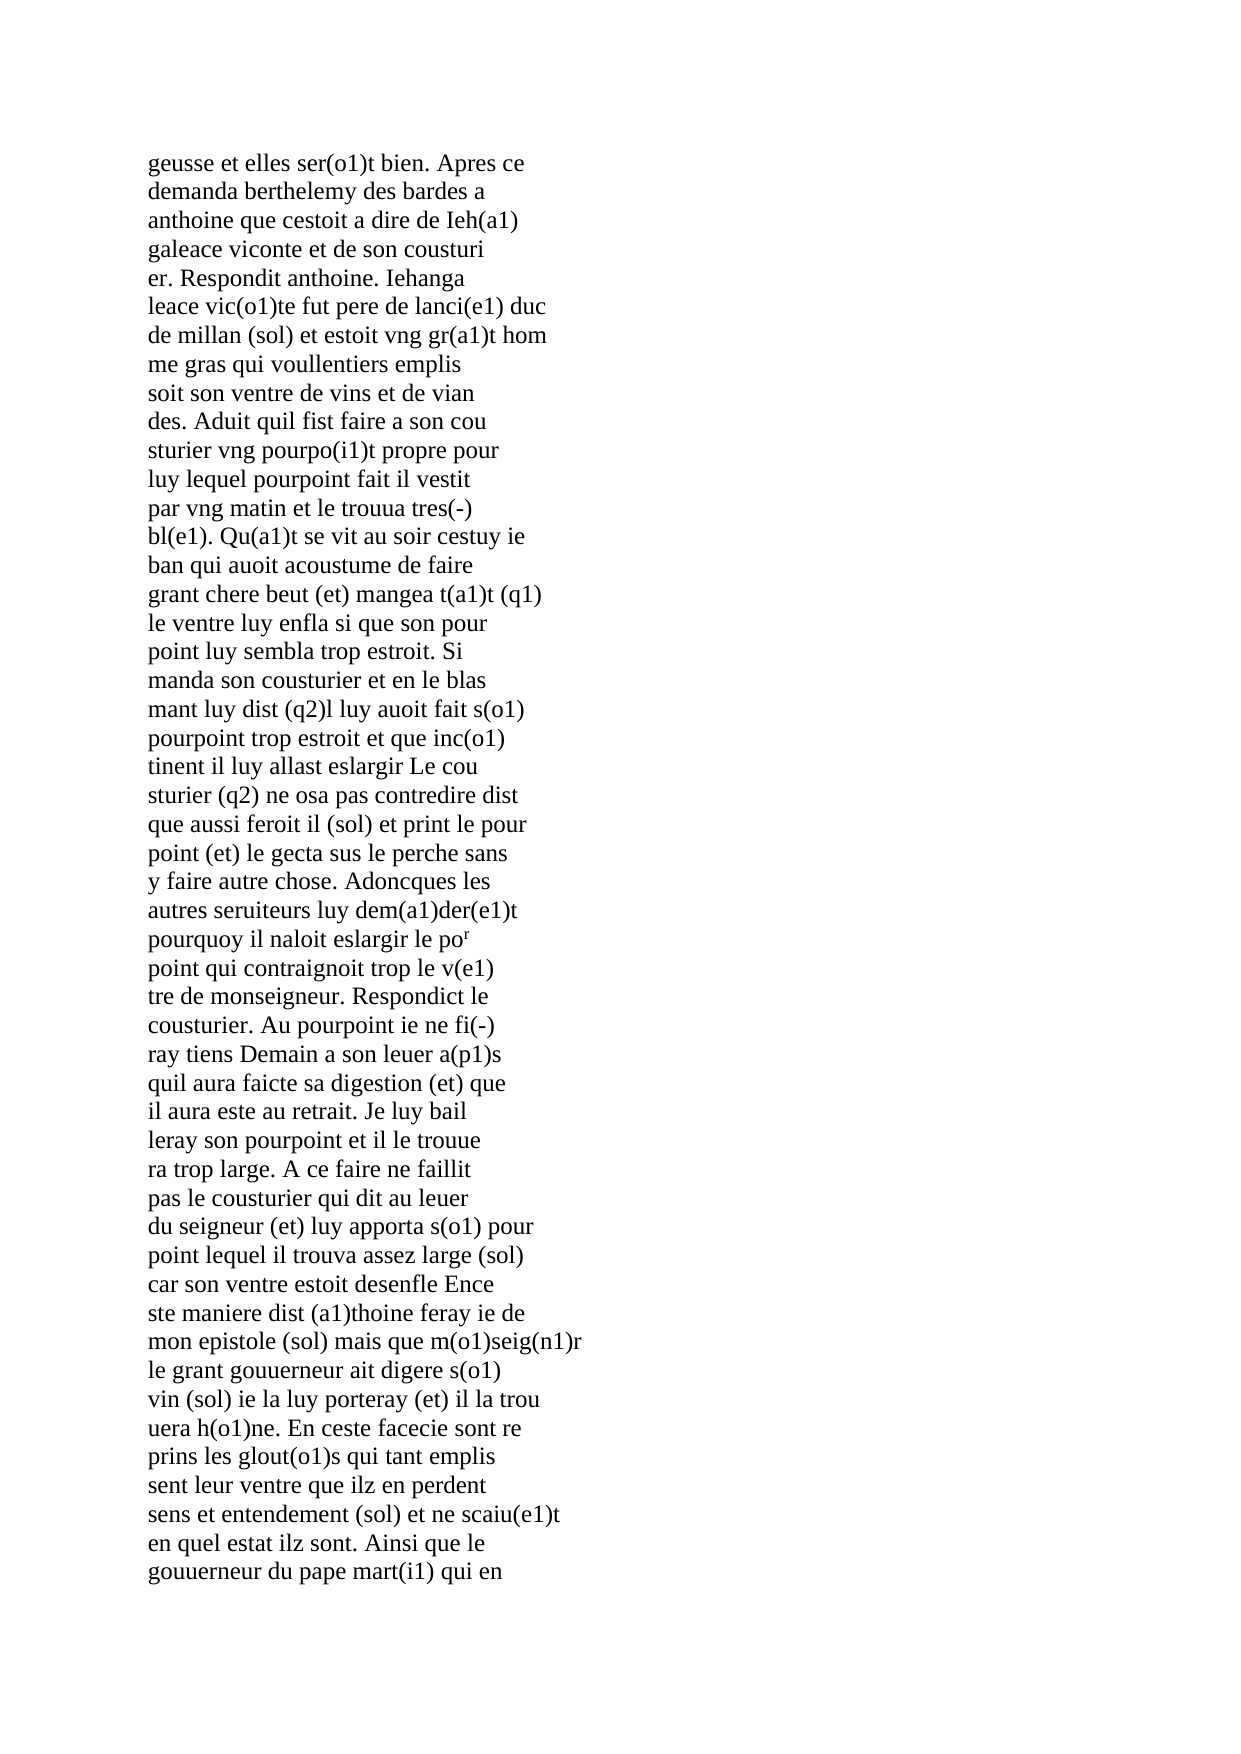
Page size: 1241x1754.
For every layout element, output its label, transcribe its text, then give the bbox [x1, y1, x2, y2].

text geusse et elles ser(o1)t bien. Apres ce demanda berthelemy des bardes a anthoine que cestoit a dire de Ieh(a1) galeace viconte et de son cousturi er. Respondit anthoine. Iehanga leace vic(o1)te fut pere de lanci(e1) duc de millan (sol) et estoit vng gr(a1)t hom me gras qui voullentiers emplis soit son ventre de vins et de vian des. Aduit quil fist faire a son cou sturier vng pourpo(i1)t propre pour luy lequel pourpoint fait il vestit par vng matin et le trouua tres(-) bl(e1). Qu(a1)t se vit au soir cestuy ie ban qui auoit acoustume de faire grant chere beut (et) mangea t(a1)t (q1) le ventre luy enfla si que son pour point luy sembla trop estroit. Si manda son cousturier et en le blas mant luy dist (q2)l luy auoit fait s(o1) pourpoint trop estroit et que inc(o1) tinent il luy allast eslargir Le cou sturier (q2) ne osa pas contredire dist que aussi feroit il (sol) et print le pour point (et) le gecta sus le perche sans y faire autre chose. Adoncques les autres seruiteurs luy dem(a1)der(e1)t pourquoy il naloit eslargir le por point qui contraignoit trop le v(e1) tre de monseigneur. Respondict le cousturier. Au pourpoint ie ne fi(-) ray tiens Demain a son leuer a(p1)s quil aura faicte sa digestion (et) que il aura este au retrait. Je luy bail leray son pourpoint et il le trouue ra trop large. A ce faire ne faillit pas le cousturier qui dit au leuer du seigneur (et) luy apporta s(o1) pour point lequel il trouva assez large (sol) car son ventre estoit desenfle Ence ste maniere dist (a1)thoine feray ie de mon epistole (sol) mais que m(o1)seig(n1)r le grant gouuerneur ait digere s(o1) vin (sol) ie la luy porteray (et) il la trou uera h(o1)ne. En ceste facecie sont re prins les glout(o1)s qui tant emplis sent leur ventre que ilz en perdent sens et entendement (sol) et ne scaiu(e1)t en quel estat ilz sont. Ainsi que le gouuerneur du pape mart(i1) qui en [148, 148, 1093, 1585]
